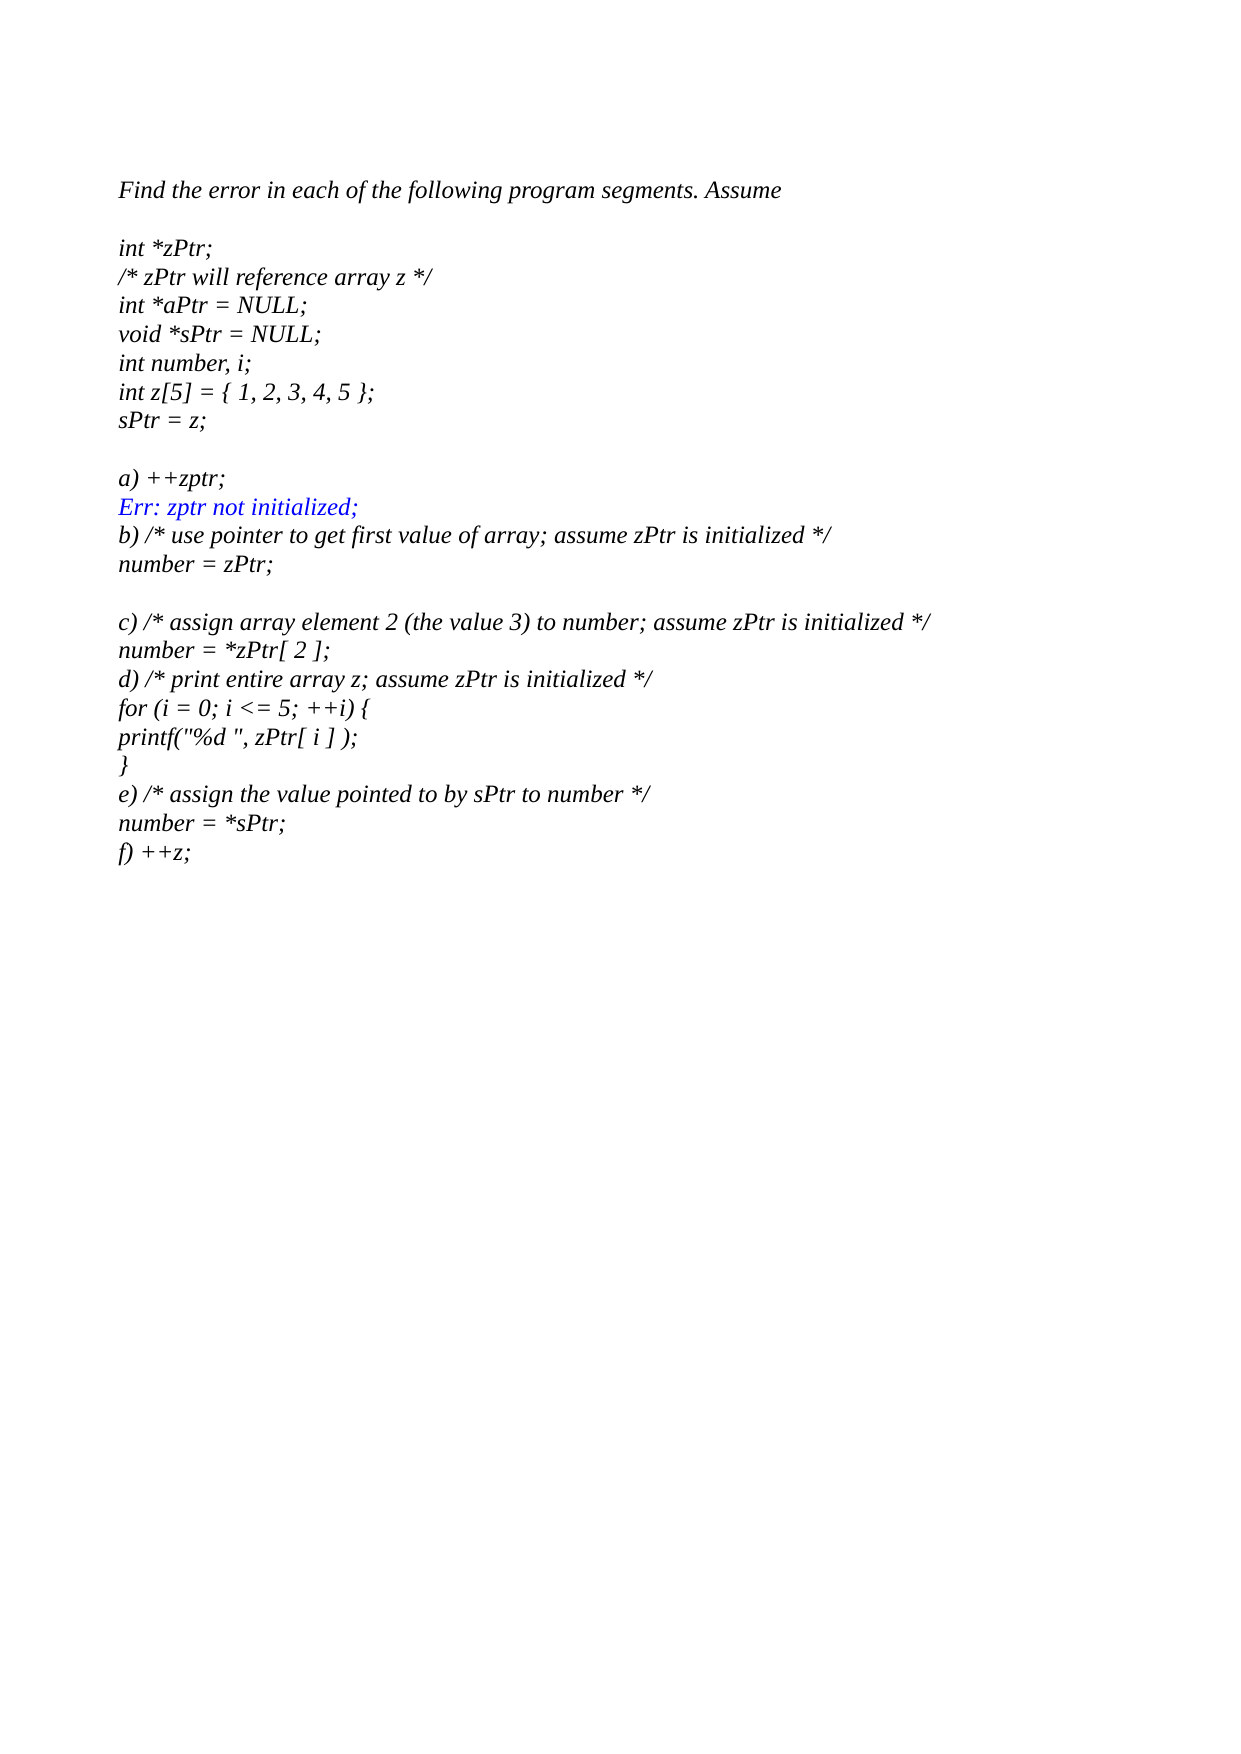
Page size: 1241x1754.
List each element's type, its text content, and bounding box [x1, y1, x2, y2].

text number = zPtr; [118, 549, 1122, 578]
text void *sPtr = NULL; [118, 319, 1122, 348]
text number = *zPtr[ 2 ]; [118, 636, 1122, 664]
text int *zPtr; [118, 233, 1122, 262]
text /* zPtr will reference array z */ [118, 262, 1122, 291]
text } [118, 751, 1122, 779]
text Err: zptr not initialized; [118, 492, 1122, 521]
text c) /* assign array element 2 (the value 3) to number; assume zPtr is initialized */ [118, 607, 1122, 636]
text int z[5] = { 1, 2, 3, 4, 5 }; [118, 377, 1122, 406]
text for (i = 0; i <= 5; ++i) { [118, 693, 1122, 722]
text int number, i; [118, 348, 1122, 377]
text d) /* print entire array z; assume zPtr is initialized */ [118, 664, 1122, 693]
text f) ++z; [118, 837, 1122, 866]
text Find the error in each of the following program segments. Assume [118, 176, 1122, 204]
text int *aPtr = NULL; [118, 291, 1122, 319]
text e) /* assign the value pointed to by sPtr to number */ [118, 779, 1122, 808]
text number = *sPtr; [118, 808, 1122, 837]
text b) /* use pointer to get first value of array; assume zPtr is initialized */ [118, 521, 1122, 549]
text printf("%d ", zPtr[ i ] ); [118, 722, 1122, 751]
text sPtr = z; [118, 406, 1122, 434]
text a) ++zptr; [118, 463, 1122, 492]
